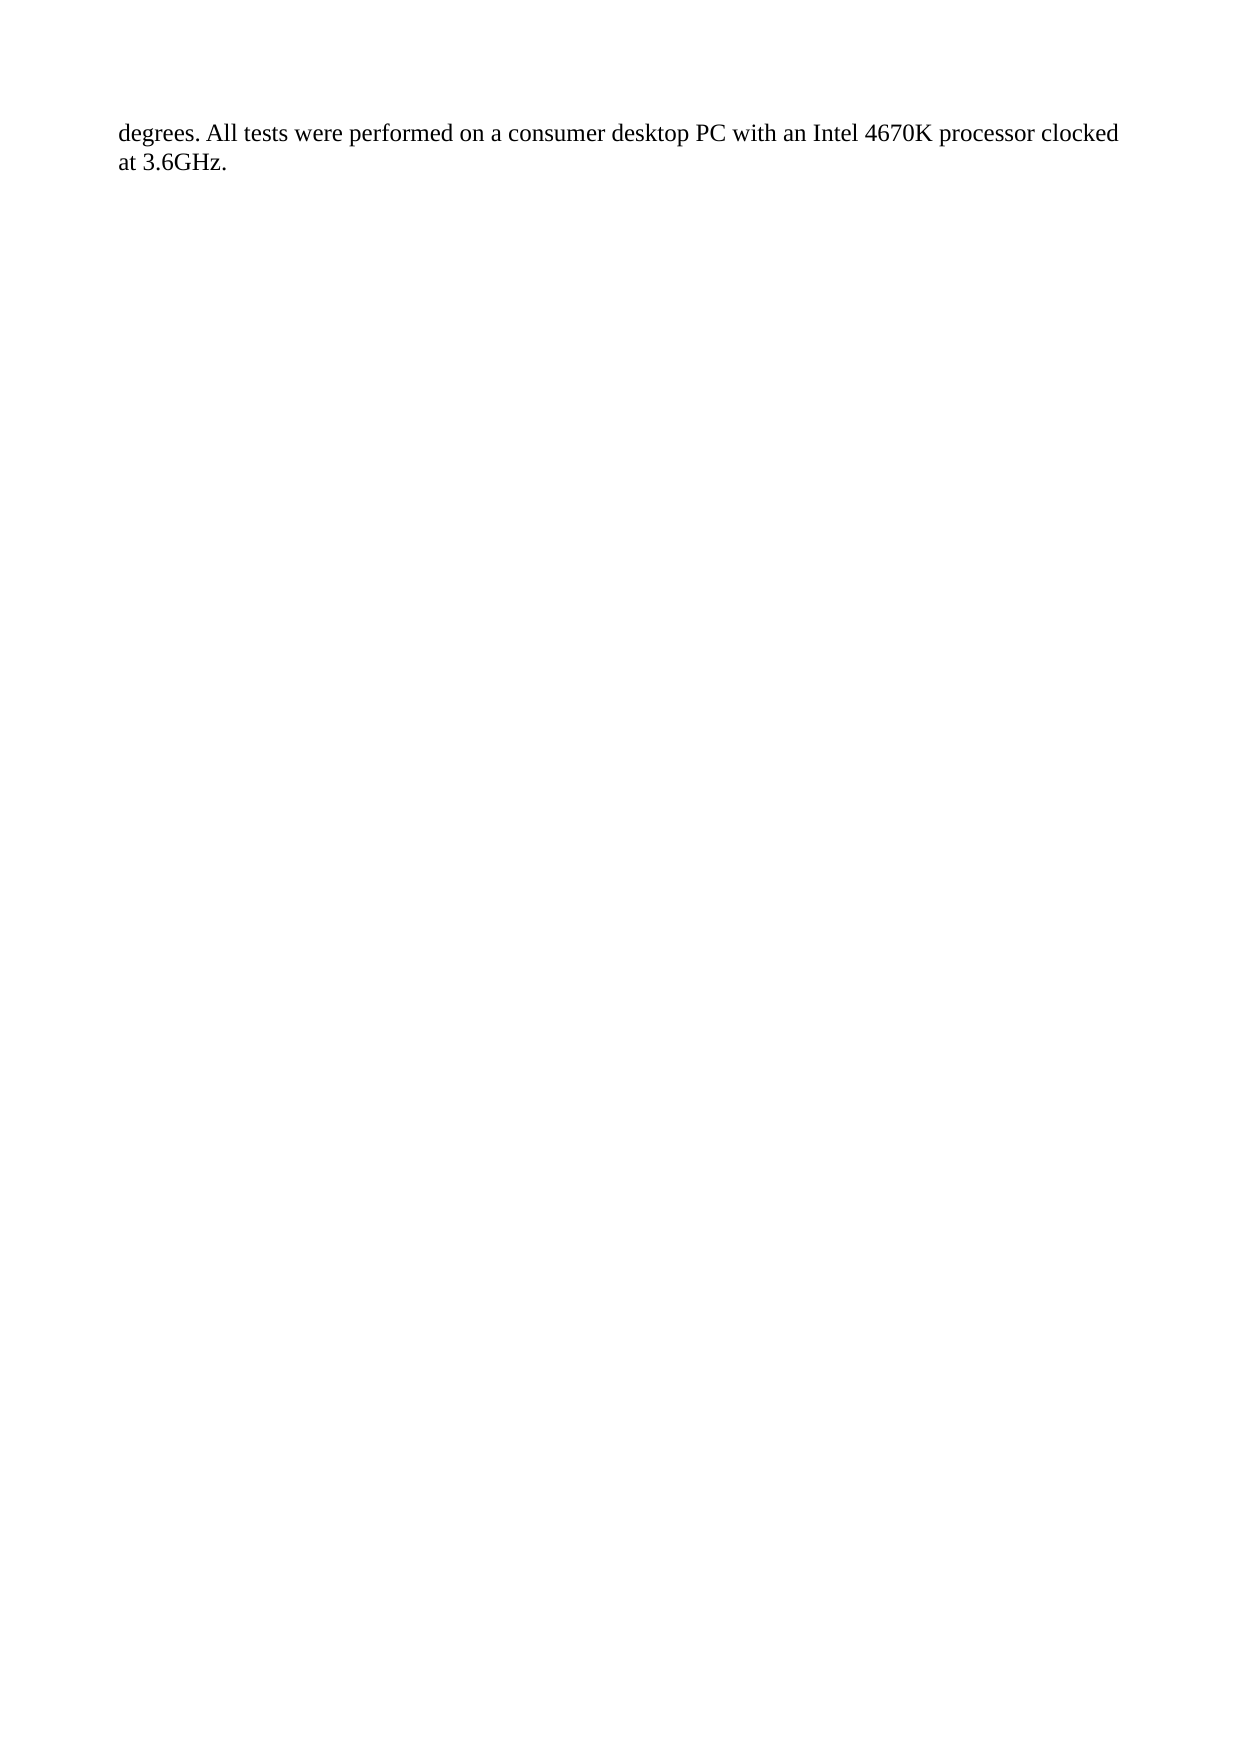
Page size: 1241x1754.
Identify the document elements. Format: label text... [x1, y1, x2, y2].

text degrees. All tests were performed on a consumer desktop PC with an Intel 4670K processor clocked at 3.6GHz. [118, 118, 1122, 176]
